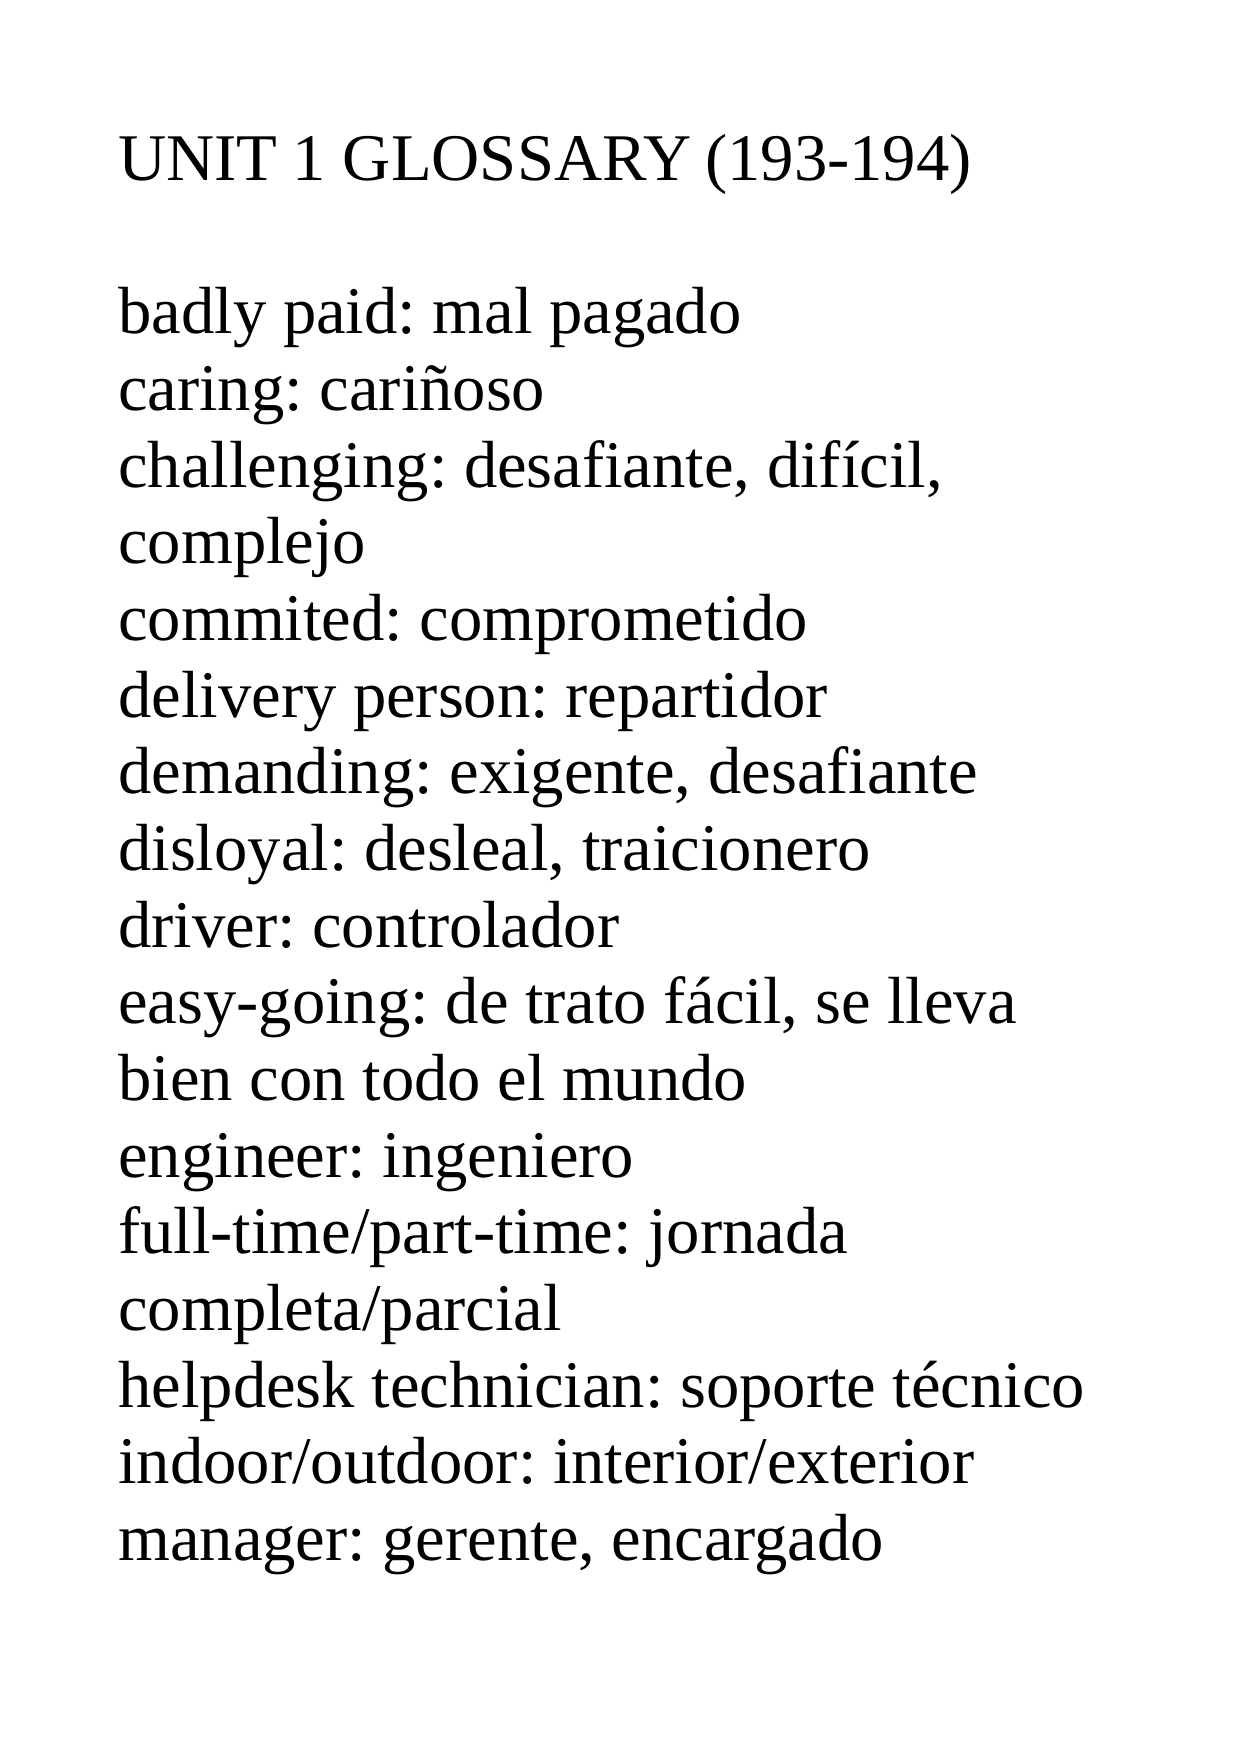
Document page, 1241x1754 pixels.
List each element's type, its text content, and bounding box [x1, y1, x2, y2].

text indoor/outdoor: interior/exterior [118, 1421, 1122, 1498]
text demanding: exigente, desafiante [118, 731, 1122, 808]
text disloyal: desleal, traicionero [118, 808, 1122, 885]
text helpdesk technician: soporte técnico [118, 1345, 1122, 1421]
text driver: controlador [118, 885, 1122, 961]
text badly paid: mal pagado [118, 271, 1122, 348]
text engineer: ingeniero [118, 1115, 1122, 1191]
text delivery person: repartidor [118, 655, 1122, 731]
text challenging: desafiante, difícil, complejo [118, 425, 1122, 578]
text commited: comprometido [118, 578, 1122, 655]
text full-time/part-time: jornada completa/parcial [118, 1191, 1122, 1345]
text easy-going: de trato fácil, se lleva bien con todo el mundo [118, 961, 1122, 1115]
text caring: cariñoso [118, 348, 1122, 425]
text UNIT 1 GLOSSARY (193-194) [118, 118, 1122, 195]
text manager: gerente, encargado [118, 1498, 1122, 1575]
